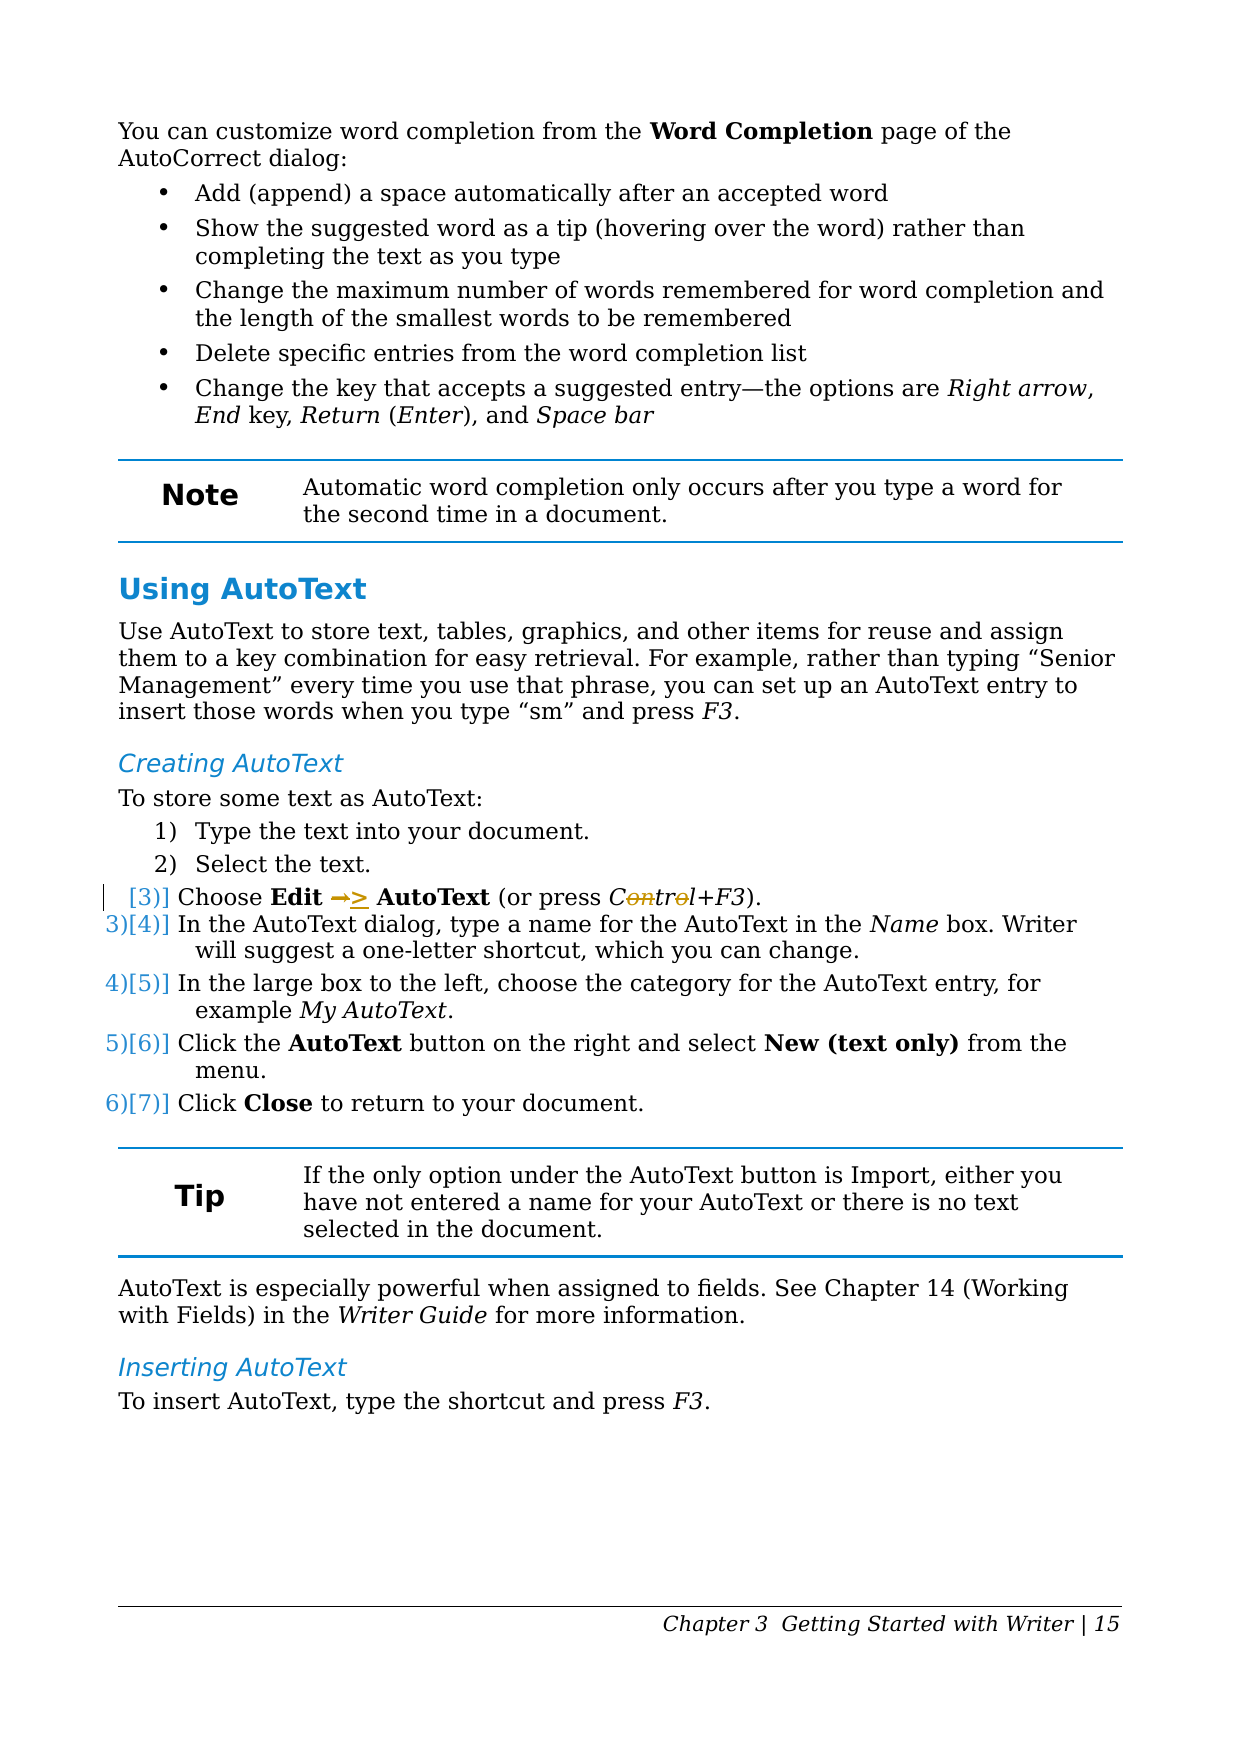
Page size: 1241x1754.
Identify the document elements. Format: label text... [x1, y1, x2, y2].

text Use AutoText to store text, tables, graphics, and other items for reuse and assign them to a key combination for easy retrieval. For example, rather than typing “Senior Management” every time you use that phrase, you can set up an AutoText entry to insert those words when you type “sm” and press F3. [118, 618, 1122, 725]
subtitle Inserting AutoText [118, 1353, 1122, 1382]
table_header Tip [118, 1149, 281, 1255]
list Type the text into your document. [177, 818, 1122, 845]
table_header If the only option under the AutoText button is Import, either you have not entered a name for your AutoText or there is no text selected in the document. [281, 1149, 1122, 1255]
list You can customize word completion from the Word Completion page of the AutoCorrect dialog: [118, 118, 1122, 172]
subtitle Using AutoText [118, 572, 1122, 606]
list Change the key that accepts a suggested entry—the options are Right arrow, End key, Return (Enter), and Space bar [156, 373, 1122, 429]
list To store some text as AutoText: [118, 785, 1122, 812]
table_header Note [118, 461, 281, 541]
text To insert AutoText, type the shortcut and press F3. [118, 1388, 1122, 1415]
list In the large box to the left, choose the category for the AutoText entry, for example My AutoText. [177, 971, 1122, 1024]
list Delete specific entries from the word completion list [156, 338, 1122, 367]
list Show the suggested word as a tip (hovering over the word) rather than completing the text as you type [156, 214, 1122, 269]
list Click the AutoText button on the right and select New (text only) from the menu. [177, 1030, 1122, 1084]
subtitle Creating AutoText [118, 749, 1122, 779]
list In the AutoText dialog, type a name for the AutoText in the Name box. Writer will suggest a one-letter shortcut, which you can change. [177, 911, 1122, 964]
list Change the maximum number of words remembered for word completion and the length of the smallest words to be remembered [156, 276, 1122, 332]
list Add (append) a space automatically after an accepted word [156, 178, 1122, 207]
list Select the text. [177, 851, 1122, 878]
text AutoText is especially powerful when assigned to fields. See Chapter 14 (Working with Fields) in the Writer Guide for more information. [118, 1275, 1122, 1328]
table_header Automatic word completion only occurs after you type a word for the second time in a document. [281, 461, 1122, 541]
list Click Close to return to your document. [177, 1090, 1122, 1117]
list Choose Edit > AutoText (or press Ctrl+F3). [177, 884, 1122, 911]
